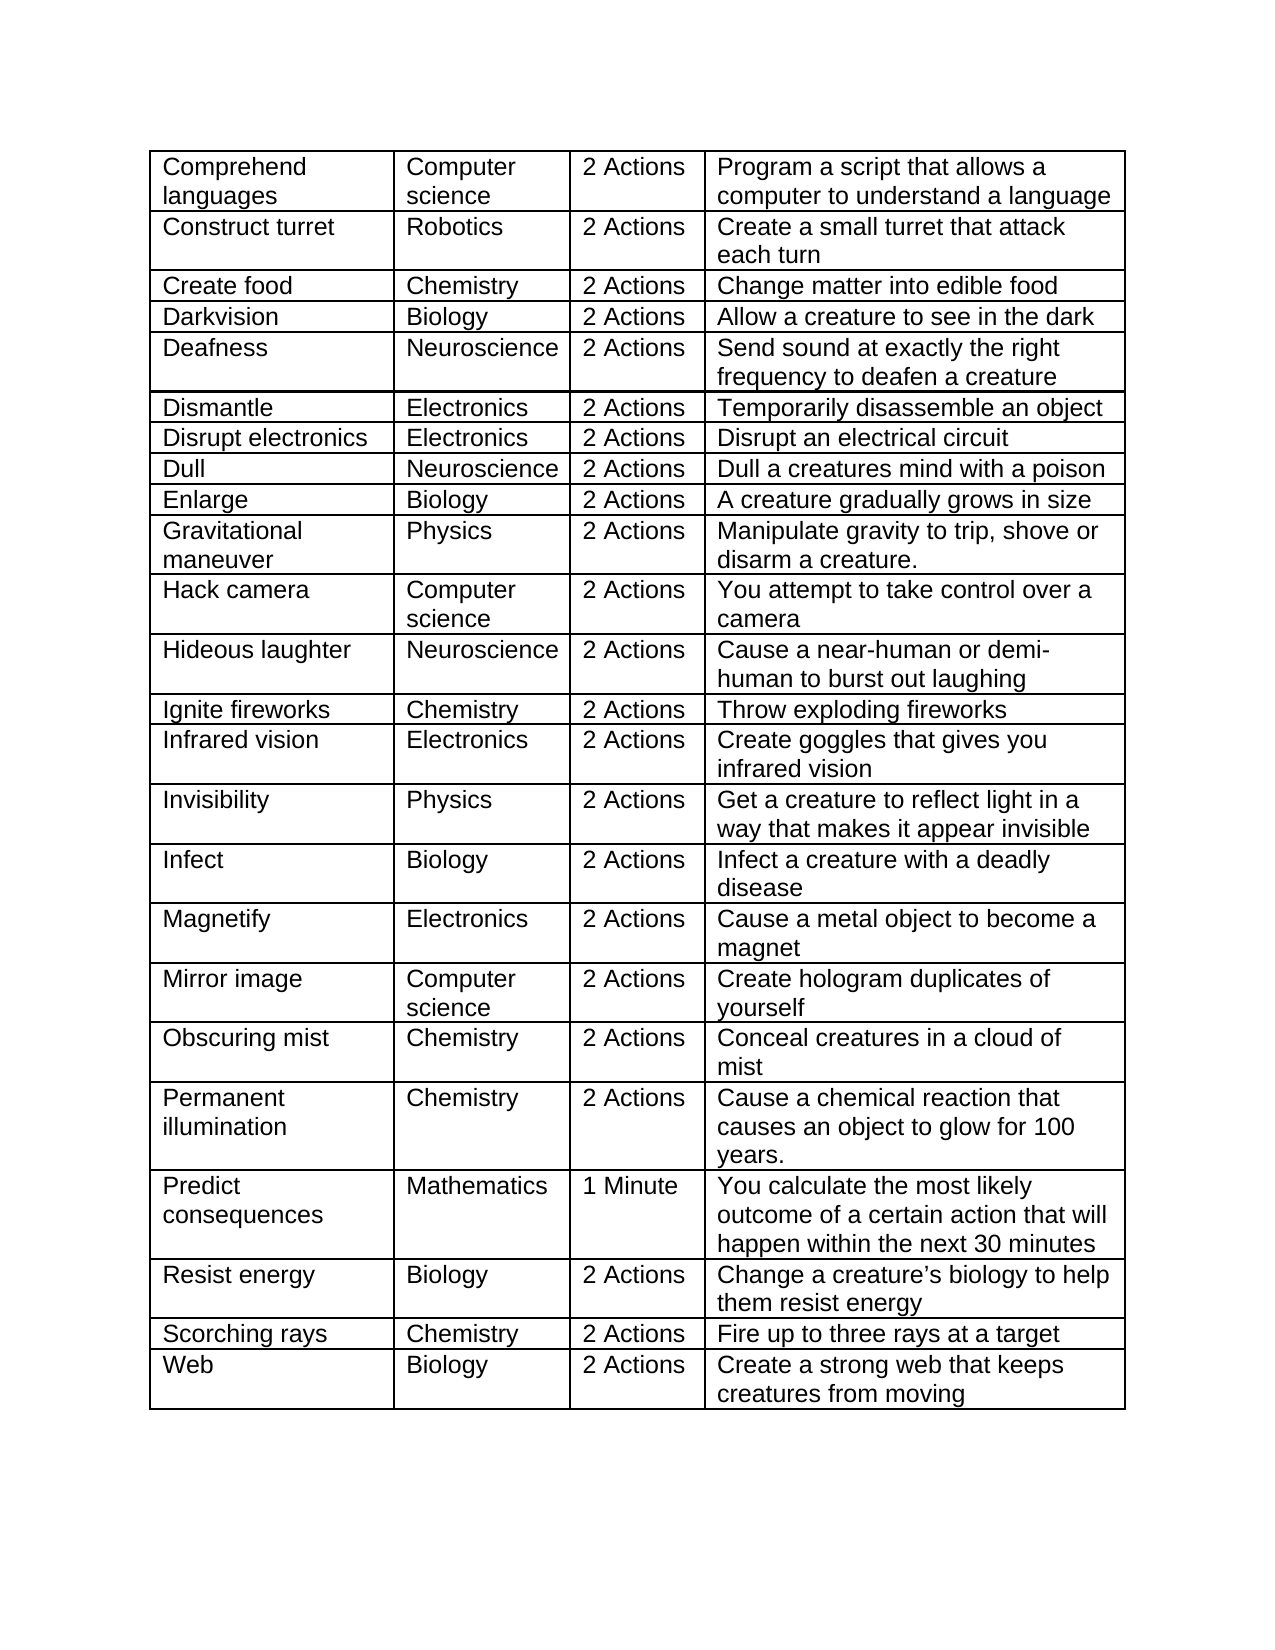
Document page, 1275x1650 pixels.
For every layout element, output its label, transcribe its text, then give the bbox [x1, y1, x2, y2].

table_cell Physics [395, 516, 569, 573]
table_cell 2 Actions [571, 1023, 704, 1081]
table_cell Chemistry [395, 1319, 569, 1348]
table_cell 2 Actions [571, 454, 704, 483]
table_cell 2 Actions [571, 271, 704, 300]
table_cell 2 Actions [571, 152, 704, 209]
table_cell 2 Actions [571, 904, 704, 962]
table_cell Biology [395, 845, 569, 902]
table_cell 2 Actions [571, 1260, 704, 1317]
table_cell Predict consequences [151, 1171, 393, 1257]
table_cell Biology [395, 1350, 569, 1407]
table_cell Obscuring mist [151, 1023, 393, 1081]
table_cell Electronics [395, 393, 569, 421]
table_cell Temporarily disassemble an object [706, 393, 1124, 421]
table_cell Neuroscience [395, 333, 569, 390]
table_cell Cause a near-human or demi-human to burst out laughing [706, 635, 1124, 692]
table_cell Create goggles that gives you infrared vision [706, 725, 1124, 783]
table_cell Electronics [395, 423, 569, 452]
table_cell Create hologram duplicates of yourself [706, 964, 1124, 1021]
table_cell Dismantle [151, 393, 393, 421]
table_cell Chemistry [395, 1023, 569, 1081]
table_cell Program a script that allows a computer to understand a language [706, 152, 1124, 209]
table_cell Deafness [151, 333, 393, 390]
table_cell Physics [395, 785, 569, 842]
table_cell Neuroscience [395, 454, 569, 483]
table_cell 2 Actions [571, 1083, 704, 1169]
table_cell You calculate the most likely outcome of a certain action that will happen within the next 30 minutes [706, 1171, 1124, 1257]
table_cell Send sound at exactly the right frequency to deafen a creature [706, 333, 1124, 390]
table_cell Fire up to three rays at a target [706, 1319, 1124, 1348]
table_cell Disrupt electronics [151, 423, 393, 452]
table_cell 2 Actions [571, 302, 704, 331]
table_cell 2 Actions [571, 695, 704, 723]
table_cell Create a strong web that keeps creatures from moving [706, 1350, 1124, 1407]
table_cell Cause a metal object to become a magnet [706, 904, 1124, 962]
table_cell Scorching rays [151, 1319, 393, 1348]
table_cell Web [151, 1350, 393, 1407]
table_cell Change a creature’s biology to help them resist energy [706, 1260, 1124, 1317]
table_cell Hideous laughter [151, 635, 393, 692]
table_cell Create a small turret that attack each turn [706, 212, 1124, 269]
table_cell Robotics [395, 212, 569, 269]
table_cell Throw exploding fireworks [706, 695, 1124, 723]
table_cell Resist energy [151, 1260, 393, 1317]
table_cell Biology [395, 485, 569, 514]
table_cell 2 Actions [571, 575, 704, 633]
table_cell Computer science [395, 964, 569, 1021]
table_cell Magnetify [151, 904, 393, 962]
table_cell Get a creature to reflect light in a way that makes it appear invisible [706, 785, 1124, 842]
table_cell Infect a creature with a deadly disease [706, 845, 1124, 902]
table_cell Chemistry [395, 695, 569, 723]
table_cell Biology [395, 1260, 569, 1317]
table_cell Neuroscience [395, 635, 569, 692]
table_cell 2 Actions [571, 1350, 704, 1407]
table_cell 2 Actions [571, 785, 704, 842]
table_cell Electronics [395, 904, 569, 962]
table_cell Infrared vision [151, 725, 393, 783]
table_cell 2 Actions [571, 212, 704, 269]
table_cell 2 Actions [571, 1319, 704, 1348]
table_cell Chemistry [395, 1083, 569, 1169]
table_cell 2 Actions [571, 964, 704, 1021]
table_cell Construct turret [151, 212, 393, 269]
table_cell Disrupt an electrical circuit [706, 423, 1124, 452]
table_cell Manipulate gravity to trip, shove or disarm a creature. [706, 516, 1124, 573]
table_cell 2 Actions [571, 393, 704, 421]
table_cell Gravitational maneuver [151, 516, 393, 573]
table_cell Enlarge [151, 485, 393, 514]
table_cell 2 Actions [571, 423, 704, 452]
table_cell Permanent illumination [151, 1083, 393, 1169]
table_cell A creature gradually grows in size [706, 485, 1124, 514]
table_cell Cause a chemical reaction that causes an object to glow for 100 years. [706, 1083, 1124, 1169]
table_cell Dull [151, 454, 393, 483]
table_cell Computer science [395, 575, 569, 633]
table_cell Conceal creatures in a cloud of mist [706, 1023, 1124, 1081]
table_cell Mirror image [151, 964, 393, 1021]
table_cell Hack camera [151, 575, 393, 633]
table_cell Biology [395, 302, 569, 331]
table_cell 2 Actions [571, 516, 704, 573]
table_cell 2 Actions [571, 845, 704, 902]
table_cell Electronics [395, 725, 569, 783]
table_cell Change matter into edible food [706, 271, 1124, 300]
table_cell Chemistry [395, 271, 569, 300]
table_cell Create food [151, 271, 393, 300]
table_cell Darkvision [151, 302, 393, 331]
table_cell Ignite fireworks [151, 695, 393, 723]
table_cell 1 Minute [571, 1171, 704, 1257]
table_cell Infect [151, 845, 393, 902]
table_cell Allow a creature to see in the dark [706, 302, 1124, 331]
table_cell 2 Actions [571, 725, 704, 783]
table_cell Dull a creatures mind with a poison [706, 454, 1124, 483]
table_cell 2 Actions [571, 485, 704, 514]
table_cell 2 Actions [571, 333, 704, 390]
table_cell Comprehend languages [151, 152, 393, 209]
table_cell Mathematics [395, 1171, 569, 1257]
table_cell Computer science [395, 152, 569, 209]
table_cell 2 Actions [571, 635, 704, 692]
table_cell Invisibility [151, 785, 393, 842]
table_cell You attempt to take control over a camera [706, 575, 1124, 633]
